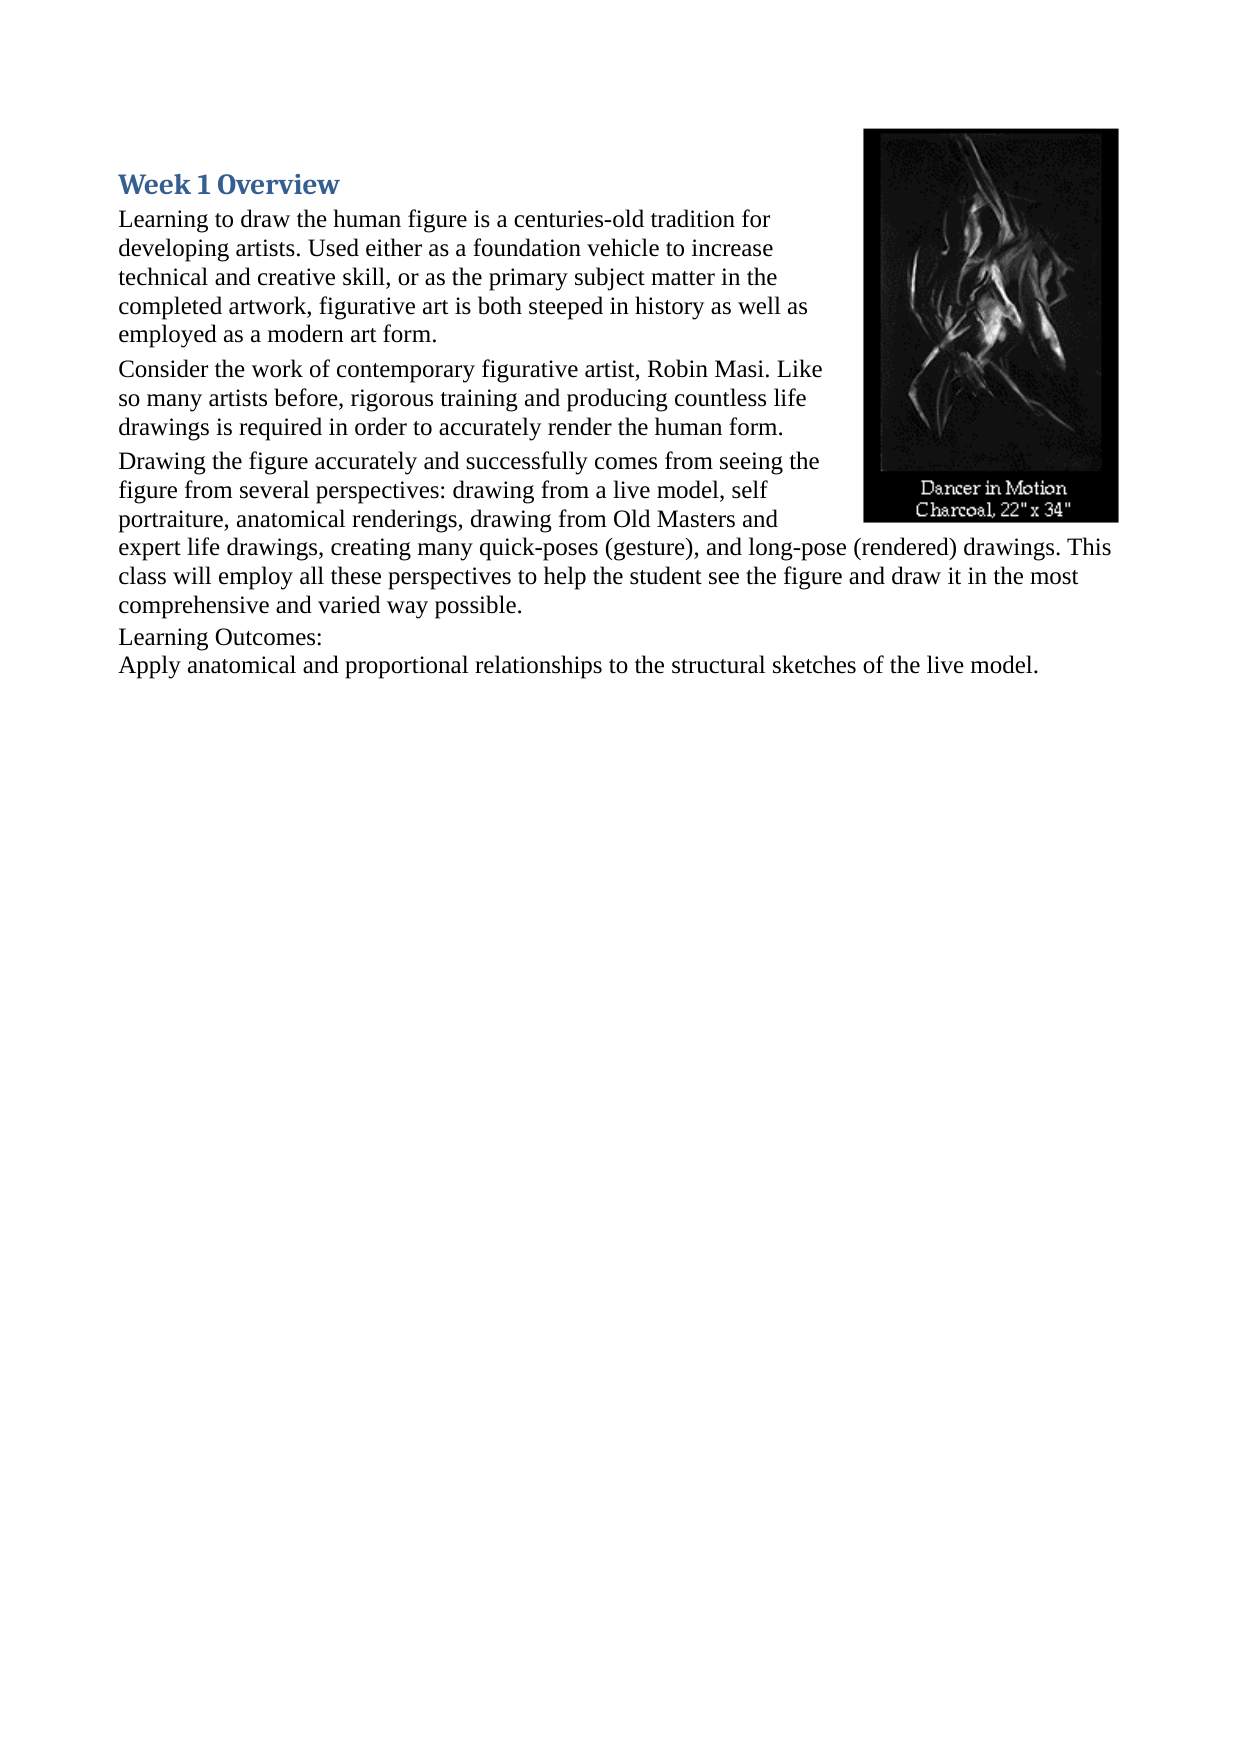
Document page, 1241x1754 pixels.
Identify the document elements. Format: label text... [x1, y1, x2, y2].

subtitle Week 1 Overview [118, 168, 859, 202]
text Apply anatomical and proportional relationships to the structural sketches of the live model. [118, 650, 1122, 679]
picture [859, 118, 1122, 526]
text Learning Outcomes: [118, 622, 1122, 650]
text Consider the work of contemporary figurative artist, Robin Masi. Like so many artists before, rigorous training and producing countless life drawings is required in order to accurately render the human form. [118, 354, 859, 440]
text Learning to draw the human figure is a centuries-old tradition for developing artists. Used either as a foundation vehicle to increase technical and creative skill, or as the primary subject matter in the completed artwork, figurative art is both steeped in history as well as employed as a modern art form. [118, 204, 859, 348]
text Drawing the figure accurately and successfully comes from seeing the figure from several perspectives: drawing from a live model, self portraiture, anatomical renderings, drawing from Old Masters and expert life drawings, creating many quick-poses (gesture), and long-pose (rendered) drawings. This class will employ all these perspectives to help the student see the figure and draw it in the most comprehensive and varied way possible. [118, 446, 1122, 619]
